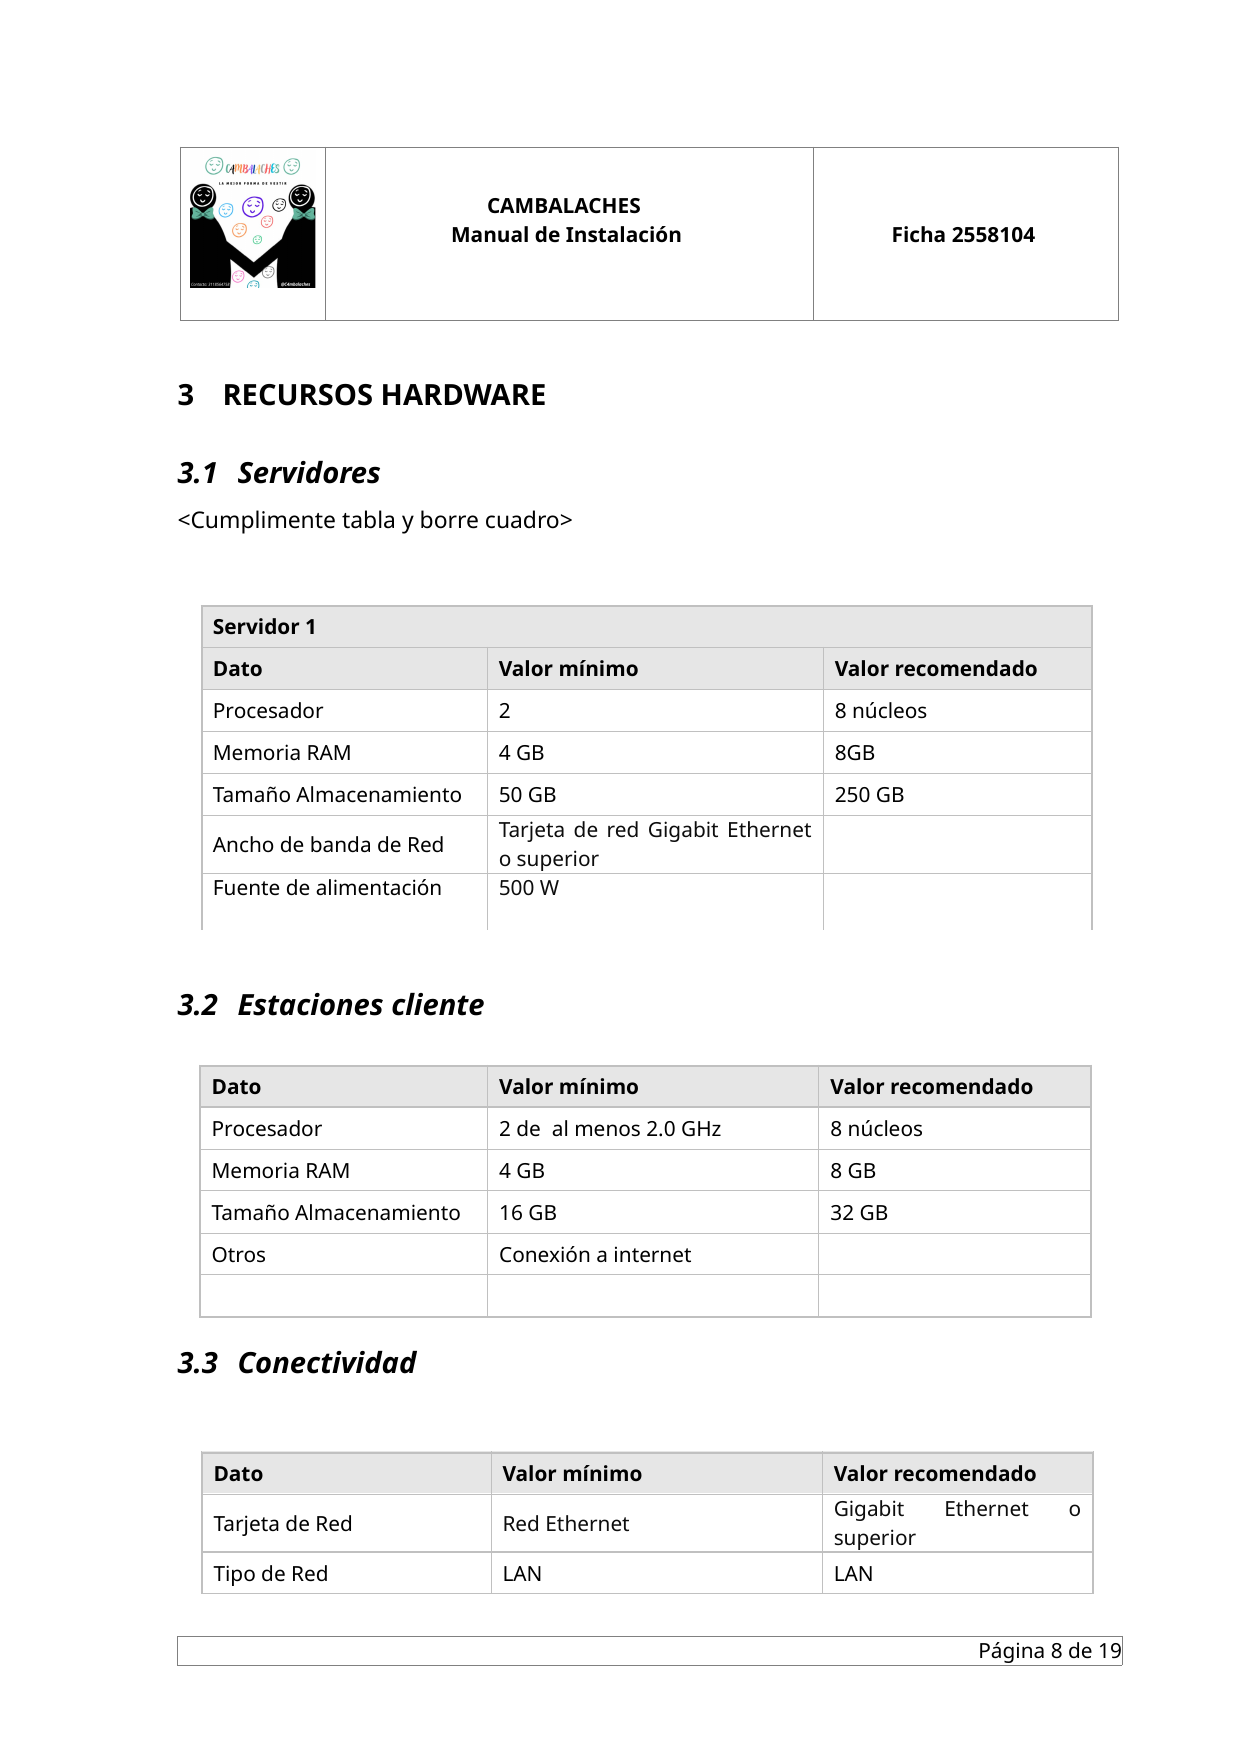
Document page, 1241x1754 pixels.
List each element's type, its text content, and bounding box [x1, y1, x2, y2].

table_cell Conexión a internet [488, 1234, 818, 1274]
table_cell Valor recomendado [824, 648, 1091, 689]
table_cell Procesador [203, 690, 487, 731]
table_cell [488, 1275, 818, 1316]
table_cell Tamaño Almacenamiento [201, 1191, 487, 1232]
table_cell 16 GB [488, 1191, 818, 1232]
table_cell [824, 816, 1091, 872]
table_cell Dato [203, 648, 487, 689]
table_header Valor recomendado [819, 1067, 1090, 1106]
table_cell 4 GB [488, 1150, 818, 1190]
table_header Dato [201, 1067, 487, 1106]
table_cell Valor mínimo [488, 648, 823, 689]
table_cell Otros [201, 1234, 487, 1274]
subtitle Conectividad [177, 1342, 1122, 1382]
table_cell Memoria RAM [203, 732, 487, 773]
table_cell [824, 902, 1091, 930]
table_cell 50 GB [488, 774, 823, 814]
table_header Valor recomendado [823, 1454, 1092, 1493]
table_cell Tipo de Red [203, 1553, 491, 1593]
table_cell Ancho de banda de Red [203, 816, 487, 872]
table_cell LAN [823, 1553, 1092, 1593]
table_cell [819, 1275, 1090, 1316]
table_cell 8GB [824, 732, 1091, 773]
table_header Valor mínimo [488, 1067, 818, 1106]
table_cell 8 núcleos [819, 1108, 1090, 1148]
subtitle RECURSOS HARDWARE [177, 375, 1122, 414]
table_cell Tarjeta de Red [203, 1495, 491, 1551]
table_cell Memoria RAM [201, 1150, 487, 1190]
table_cell Procesador [201, 1108, 487, 1148]
table_cell [203, 902, 487, 930]
table_cell 8 GB [819, 1150, 1090, 1190]
table_cell [824, 874, 1091, 902]
table_cell 250 GB [824, 774, 1091, 814]
table_cell [488, 902, 823, 930]
table_cell 4 GB [488, 732, 823, 773]
subtitle Servidores [177, 452, 1122, 492]
table_cell Tamaño Almacenamiento [203, 774, 487, 814]
table_cell Gigabit Ethernet o superior [823, 1495, 1092, 1551]
table_cell [819, 1234, 1090, 1274]
subtitle Estaciones cliente [177, 984, 1122, 1023]
table_cell 2 [488, 690, 823, 731]
table_cell Fuente de alimentación [203, 874, 487, 902]
table_header Servidor 1 [203, 607, 1091, 647]
table_cell 32 GB [819, 1191, 1090, 1232]
table_header Dato [203, 1454, 491, 1493]
table_cell 2 de al menos 2.0 GHz [488, 1108, 818, 1148]
table_cell 500 W [488, 874, 823, 902]
text <Cumplimente tabla y borre cuadro> [177, 504, 1122, 535]
table_cell Tarjeta de red Gigabit Ethernet o superior [488, 816, 823, 872]
table_header Valor mínimo [492, 1454, 822, 1493]
table_cell LAN [492, 1553, 822, 1593]
table_cell Red Ethernet [492, 1495, 822, 1551]
table_cell [201, 1275, 487, 1316]
table_cell 8 núcleos [824, 690, 1091, 731]
